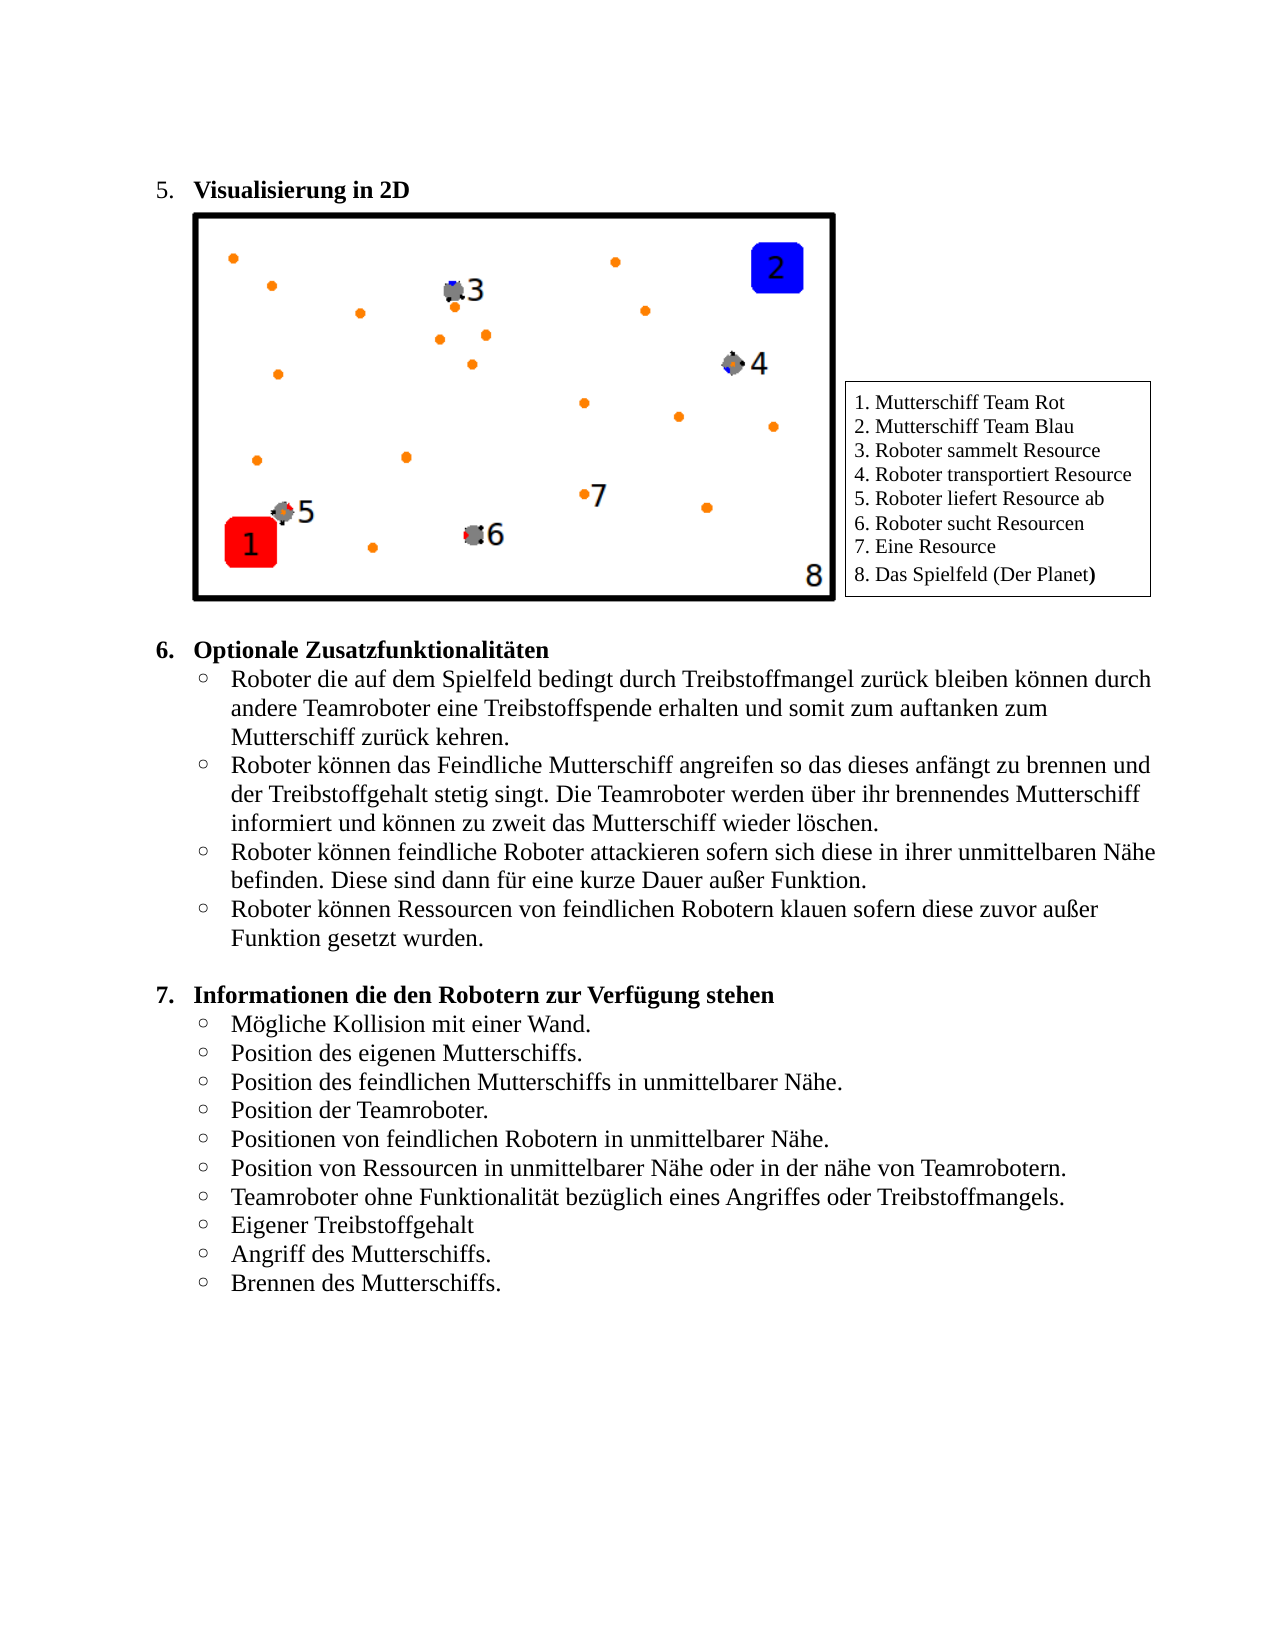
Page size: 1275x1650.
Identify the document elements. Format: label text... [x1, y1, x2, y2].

list 8. Das Spielfeld (Der Planet) [854, 558, 1142, 587]
list Position von Ressourcen in unmittelbarer Nähe oder in der nähe von Teamrobotern. [193, 1153, 1157, 1182]
list Mögliche Kollision mit einer Wand. [193, 1009, 1157, 1038]
list 5. Roboter liefert Resource ab [854, 486, 1142, 510]
list Roboter können feindliche Roboter attackieren sofern sich diese in ihrer unmittelbaren Nähe befinden. Diese sind dann für eine kurze Dauer außer Funktion. [193, 837, 1157, 894]
list Optionale Zusatzfunktionalitäten [156, 636, 1157, 664]
list Position des eigenen Mutterschiffs. [193, 1038, 1157, 1067]
list 1. Mutterschiff Team Rot [854, 390, 1142, 414]
list 3. Roboter sammelt Resource [854, 438, 1142, 462]
list Positionen von feindlichen Robotern in unmittelbarer Nähe. [193, 1124, 1157, 1153]
list 2. Mutterschiff Team Blau [854, 414, 1142, 438]
list Position der Teamroboter. [193, 1096, 1157, 1124]
list Eigener Treibstoffgehalt [193, 1211, 1157, 1239]
list Angriff des Mutterschiffs. [193, 1239, 1157, 1268]
list Position des feindlichen Mutterschiffs in unmittelbarer Nähe. [193, 1067, 1157, 1096]
picture [190, 210, 867, 604]
list [156, 118, 1157, 176]
list 6. Roboter sucht Resourcen [854, 510, 1142, 534]
list Informationen die den Robotern zur Verfügung stehen [156, 981, 1157, 1009]
list 7. Eine Resource [854, 534, 1142, 558]
list 4. Roboter transportiert Resource [854, 462, 1142, 486]
list Visualisierung in 2D [156, 176, 1157, 636]
list Roboter können Ressourcen von feindlichen Robotern klauen sofern diese zuvor außer Funktion gesetzt wurden. [193, 894, 1157, 981]
list Teamroboter ohne Funktionalität bezüglich eines Angriffes oder Treibstoffmangels. [193, 1182, 1157, 1211]
list Brennen des Mutterschiffs. [193, 1268, 1157, 1527]
list Roboter können das Feindliche Mutterschiff angreifen so das dieses anfängt zu brennen und der Treibstoffgehalt stetig singt. Die Teamroboter werden über ihr brennendes Mutterschiff informiert und können zu zweit das Mutterschiff wieder löschen. [193, 751, 1157, 837]
list Roboter die auf dem Spielfeld bedingt durch Treibstoffmangel zurück bleiben können durch andere Teamroboter eine Treibstoffspende erhalten und somit zum auftanken zum Mutterschiff zurück kehren. [193, 664, 1157, 751]
